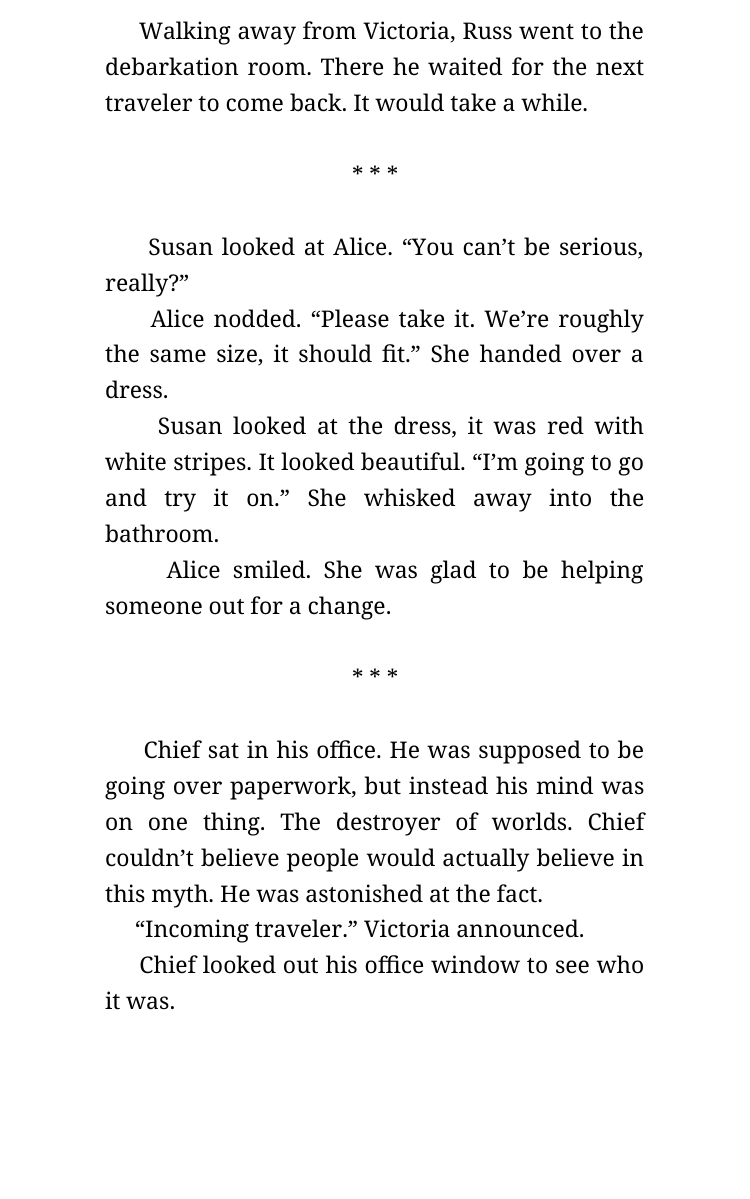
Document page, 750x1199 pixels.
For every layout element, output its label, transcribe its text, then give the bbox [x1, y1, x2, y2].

text * * * [105, 159, 645, 190]
text Chief looked out his office window to see who it was. [105, 949, 645, 1017]
text Chief sat in his office. He was supposed to be going over paperwork, but instead his mind was on one thing. The destroyer of worlds. Chief couldn’t believe people would actually believe in this myth. He was astonished at the fact. [105, 734, 645, 909]
text * * * [105, 662, 645, 693]
text Alice nodded. “Please take it. We’re roughly the same size, it should fit.” She handed over a dress. [105, 302, 645, 406]
text Susan looked at Alice. “You can’t be serious, really?” [105, 231, 645, 298]
text Susan looked at the dress, it was red with white stripes. It looked beautiful. “I’m going to go and try it on.” She whisked away into the bathroom. [105, 410, 645, 549]
text “Incoming traveler.” Victoria announced. [105, 913, 645, 945]
text Walking away from Victoria, Russ went to the debarkation room. There he waited for the next traveler to come back. It would take a while. [105, 15, 645, 118]
text Alice smiled. She was glad to be helping someone out for a change. [105, 554, 645, 621]
